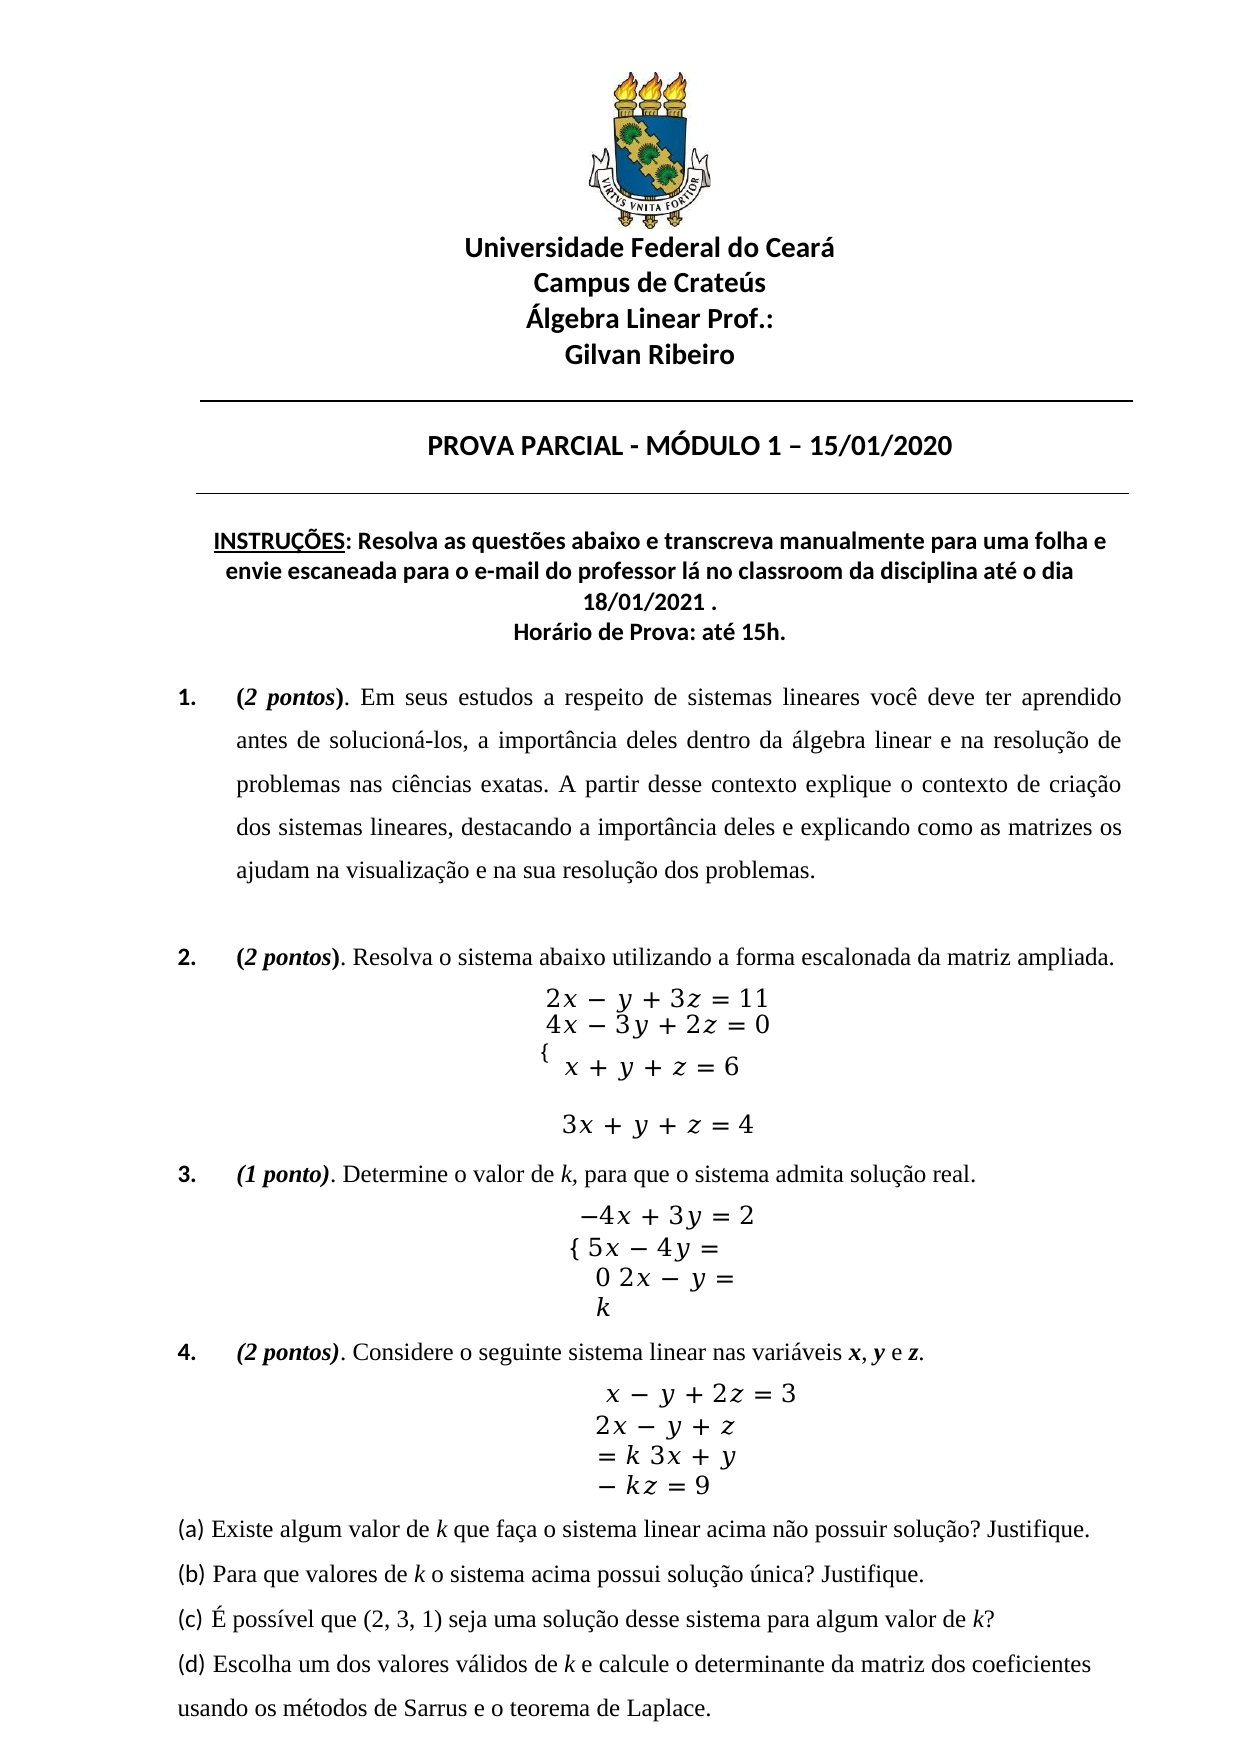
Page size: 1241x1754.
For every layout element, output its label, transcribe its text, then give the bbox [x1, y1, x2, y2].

text { 5𝑥 − 4𝑦 = 0 2𝑥 − 𝑦 = 𝑘 [569, 1231, 737, 1321]
list (2 pontos). Considere o seguinte sistema linear nas variáveis x, y e z. [177, 1336, 1134, 1366]
text Álgebra Linear Prof.: Gilvan Ribeiro [517, 300, 782, 371]
text 2𝑥 − 𝑦 + 3𝑧 = 11 [455, 983, 861, 1013]
text Horário de Prova: até 15h. [455, 617, 845, 647]
list (2 pontos). Resolva o sistema abaixo utilizando a forma escalonada da matriz ampliada. [177, 941, 1134, 972]
list Para que valores de k o sistema acima possui solução única? Justifique. [177, 1559, 1134, 1589]
list Escolha um dos valores válidos de k e calcule o determinante da matriz dos coeficientes usando os métodos de Sarrus e o teorema de Laplace. [177, 1648, 1092, 1722]
text 4𝑥 − 3𝑦 + 2𝑧 = 0 [455, 1013, 861, 1038]
text PROVA PARCIAL - MÓDULO 1 – 15/01/2020 [246, 427, 1134, 462]
text 2𝑥 − 𝑦 + 𝑧 = 𝑘 3𝑥 + 𝑦 − 𝑘𝑧 = 9 [587, 1409, 783, 1499]
list (1 ponto). Determine o valor de k, para que o sistema admita solução real. [177, 1158, 1134, 1188]
list (2 pontos). Em seus estudos a respeito de sistemas lineares você deve ter aprendido antes de solucioná-los, a importância deles dentro da álgebra linear e na resolução de problemas nas ciências exatas. A partir desse contexto explique o contexto de criação dos sistemas lineares, destacando a importância deles e explicando como as matrizes os ajudam na visualização e na sua resolução dos problemas. [177, 681, 1123, 884]
picture [588, 72, 711, 229]
subtitle INSTRUÇÕES: Resolva as questões abaixo e transcreva manualmente para uma folha e envie escaneada para o e-mail do professor lá no classroom da disciplina até o dia 18/01/2021 . [187, 525, 1113, 617]
list Existe algum valor de k que faça o sistema linear acima não possuir solução? Justifique. [177, 1514, 1134, 1544]
text −4𝑥 + 3𝑦 = 2 [579, 1199, 1134, 1229]
subtitle Universidade Federal do Ceará Campus de Crateús [455, 229, 845, 300]
text 3𝑥 + 𝑦 + 𝑧 = 4 [455, 1109, 861, 1139]
list É possível que (2, 3, 1) seja uma solução desse sistema para algum valor de k? [177, 1603, 1134, 1634]
text { 𝑥 + 𝑦 + 𝑧 = 6 [434, 1038, 845, 1083]
text 𝑥 − 𝑦 + 2𝑧 = 3 [604, 1378, 1134, 1408]
